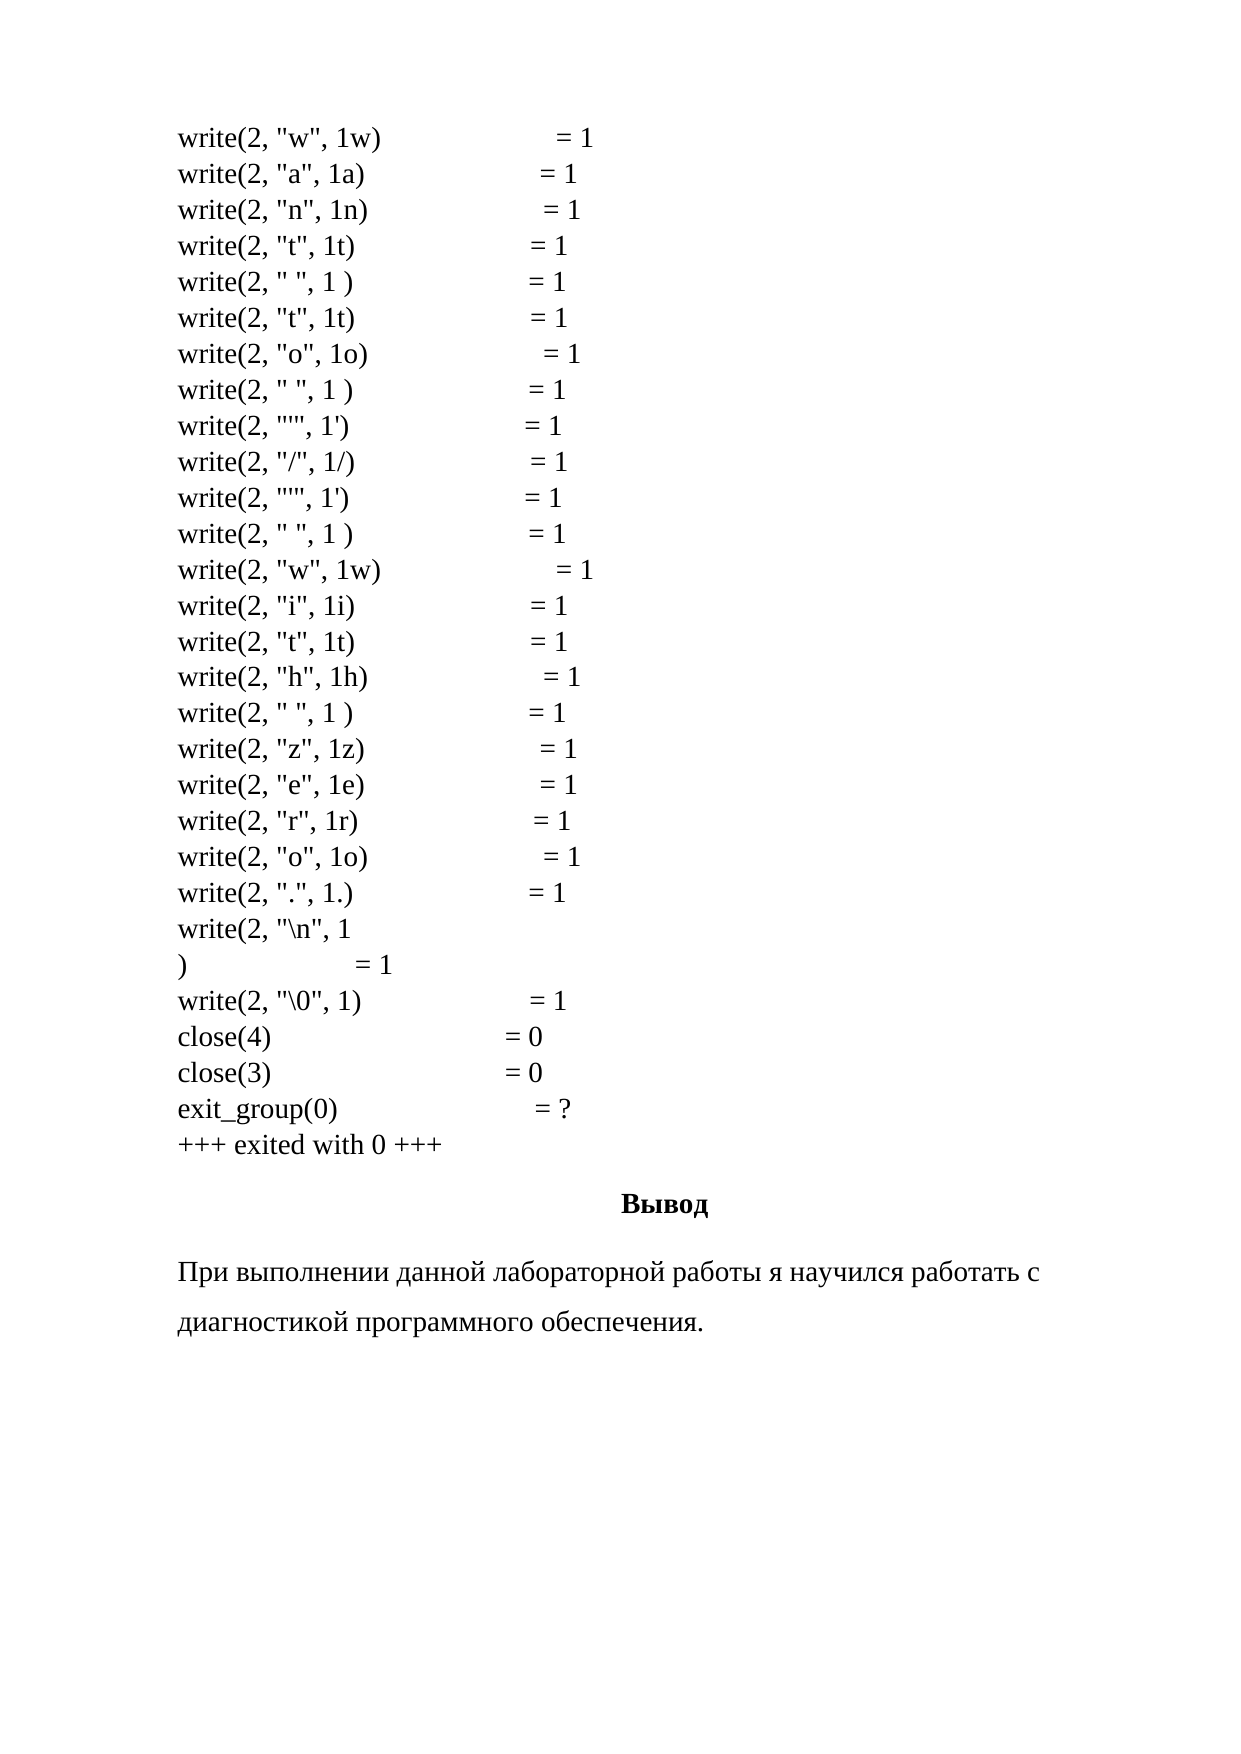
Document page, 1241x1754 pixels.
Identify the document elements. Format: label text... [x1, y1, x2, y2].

text exit_group(0) = ? [177, 1088, 1152, 1124]
text Вывод [177, 1187, 1152, 1220]
text write(2, "t", 1t) = 1 [177, 226, 1152, 262]
text write(2, "o", 1o) = 1 [177, 334, 1152, 370]
text close(4) = 0 [177, 1017, 1152, 1052]
text write(2, "w", 1w) = 1 [177, 118, 1152, 154]
text write(2, "e", 1e) = 1 [177, 765, 1152, 801]
text write(2, "'", 1') = 1 [177, 477, 1152, 513]
text ) = 1 [177, 945, 1152, 981]
text write(2, ".", 1.) = 1 [177, 873, 1152, 909]
text write(2, "i", 1i) = 1 [177, 585, 1152, 621]
text write(2, "w", 1w) = 1 [177, 549, 1152, 585]
text write(2, "z", 1z) = 1 [177, 729, 1152, 765]
text write(2, " ", 1 ) = 1 [177, 693, 1152, 729]
text close(3) = 0 [177, 1052, 1152, 1088]
text write(2, "\0", 1) = 1 [177, 981, 1152, 1017]
text write(2, "/", 1/) = 1 [177, 442, 1152, 477]
text write(2, "t", 1t) = 1 [177, 621, 1152, 657]
text write(2, "t", 1t) = 1 [177, 298, 1152, 334]
text write(2, "r", 1r) = 1 [177, 801, 1152, 837]
text write(2, " ", 1 ) = 1 [177, 513, 1152, 549]
text write(2, "'", 1') = 1 [177, 406, 1152, 442]
text write(2, "n", 1n) = 1 [177, 190, 1152, 226]
text write(2, "h", 1h) = 1 [177, 657, 1152, 693]
text write(2, " ", 1 ) = 1 [177, 262, 1152, 298]
text write(2, "a", 1a) = 1 [177, 154, 1152, 190]
text write(2, " ", 1 ) = 1 [177, 370, 1152, 406]
text write(2, "\n", 1 [177, 909, 1152, 945]
text write(2, "o", 1o) = 1 [177, 837, 1152, 873]
text +++ exited with 0 +++ [177, 1124, 1152, 1160]
text При выполнении данной лабораторной работы я научился работать с диагностикой программного обеспечения. [177, 1254, 1152, 1337]
